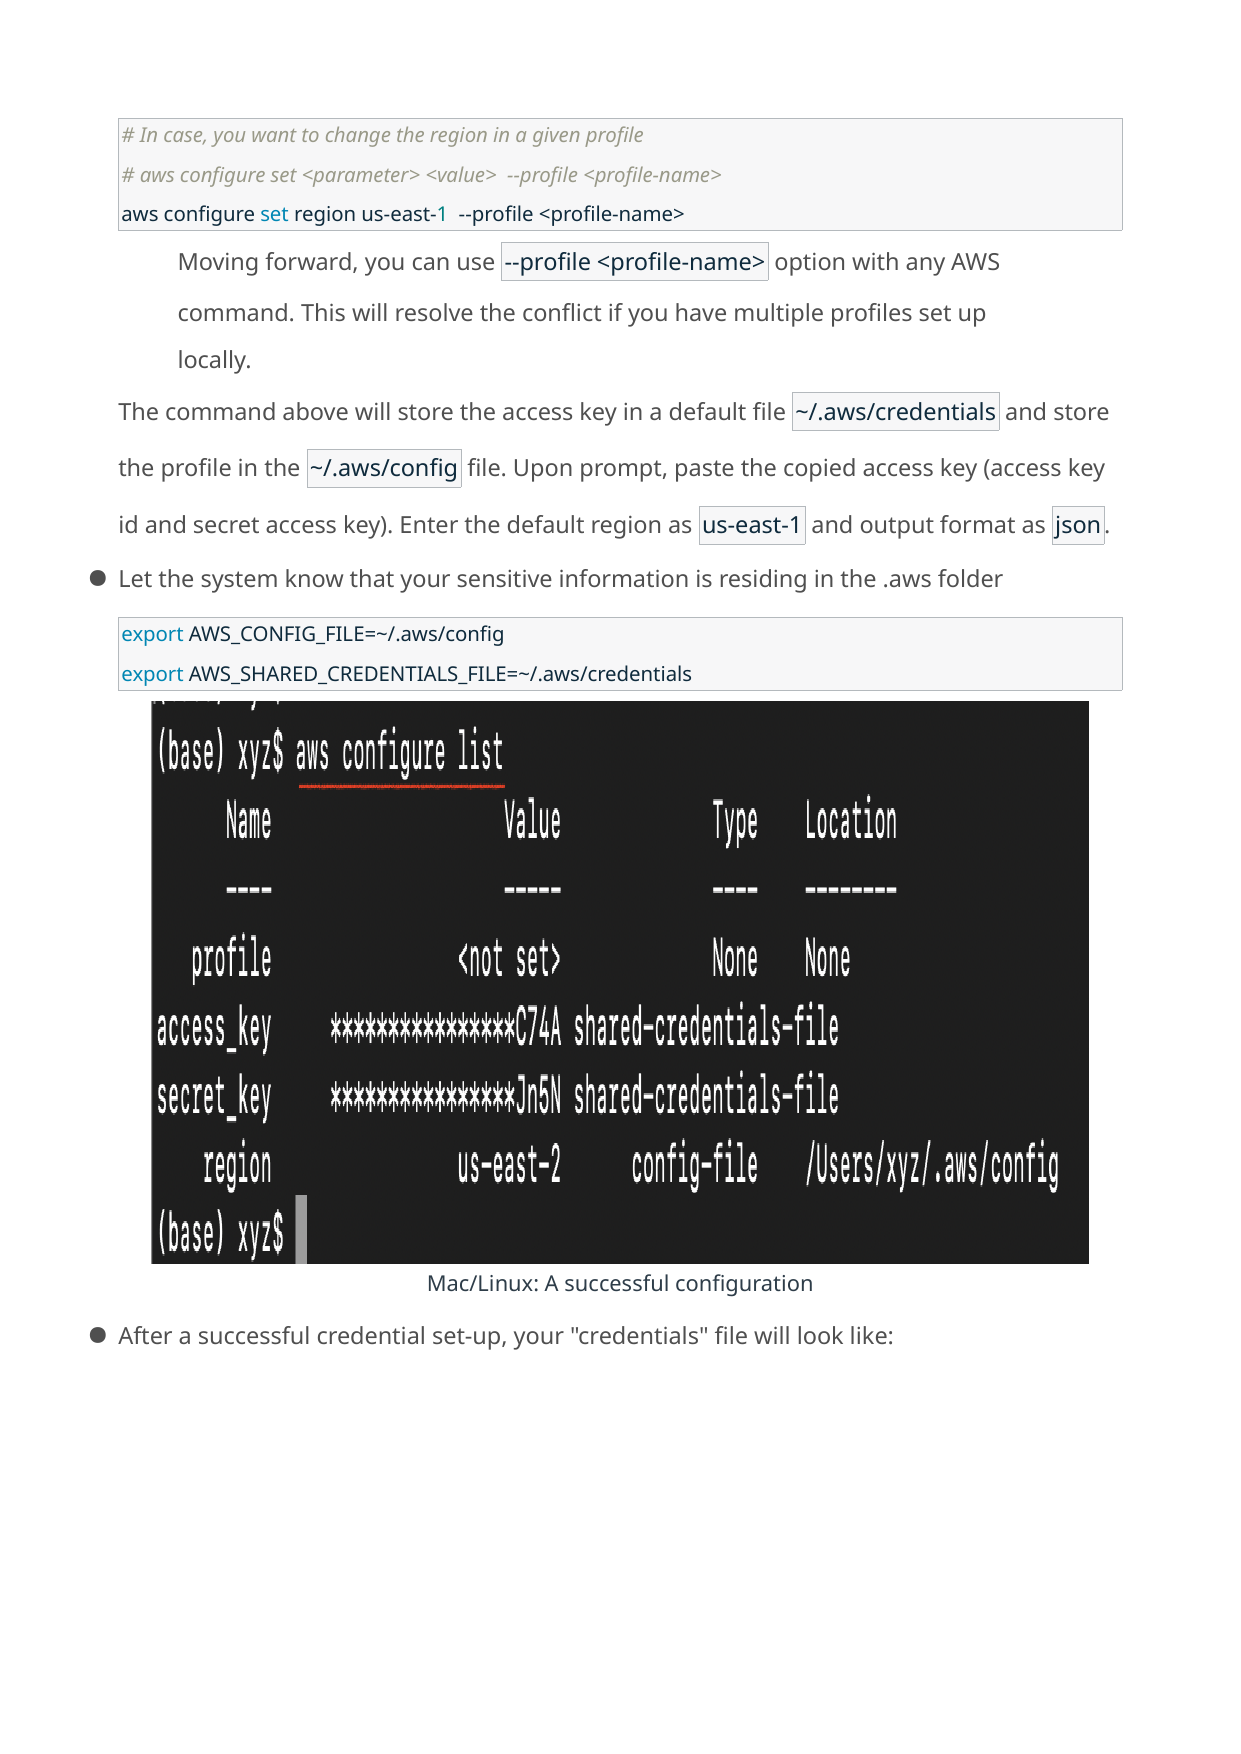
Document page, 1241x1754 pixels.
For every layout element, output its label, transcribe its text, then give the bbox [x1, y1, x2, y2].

list # aws configure set <parameter> <value> --profile <profile-name> [119, 157, 1122, 188]
list After a successful credential set-up, your "credentials" file will look like: [118, 1319, 1122, 1351]
text Mac/Linux: A successful configuration [118, 1268, 1122, 1298]
list aws configure set region us-east-1 --profile <profile-name> [119, 197, 1122, 230]
list # In case, you want to change the region in a given profile [119, 119, 1122, 149]
list Let the system know that your sensitive information is residing in the .aws folder [118, 563, 1122, 595]
list Moving forward, you can use --profile <profile-name> option with any AWS command. This will resolve the conflict if you have multiple profiles set up locally. [177, 242, 1063, 376]
list The command above will store the access key in a default file ~/.aws/credentials and store the profile in the ~/.aws/config file. Upon prompt, paste the copied access key (access key id and secret access key). Enter the default region as us-east-1 and output format as json. [118, 392, 1122, 544]
list export AWS_CONFIG_FILE=~/.aws/config [119, 618, 1122, 648]
list export AWS_SHARED_CREDENTIALS_FILE=~/.aws/credentials [119, 656, 1122, 690]
picture [151, 701, 1089, 1264]
